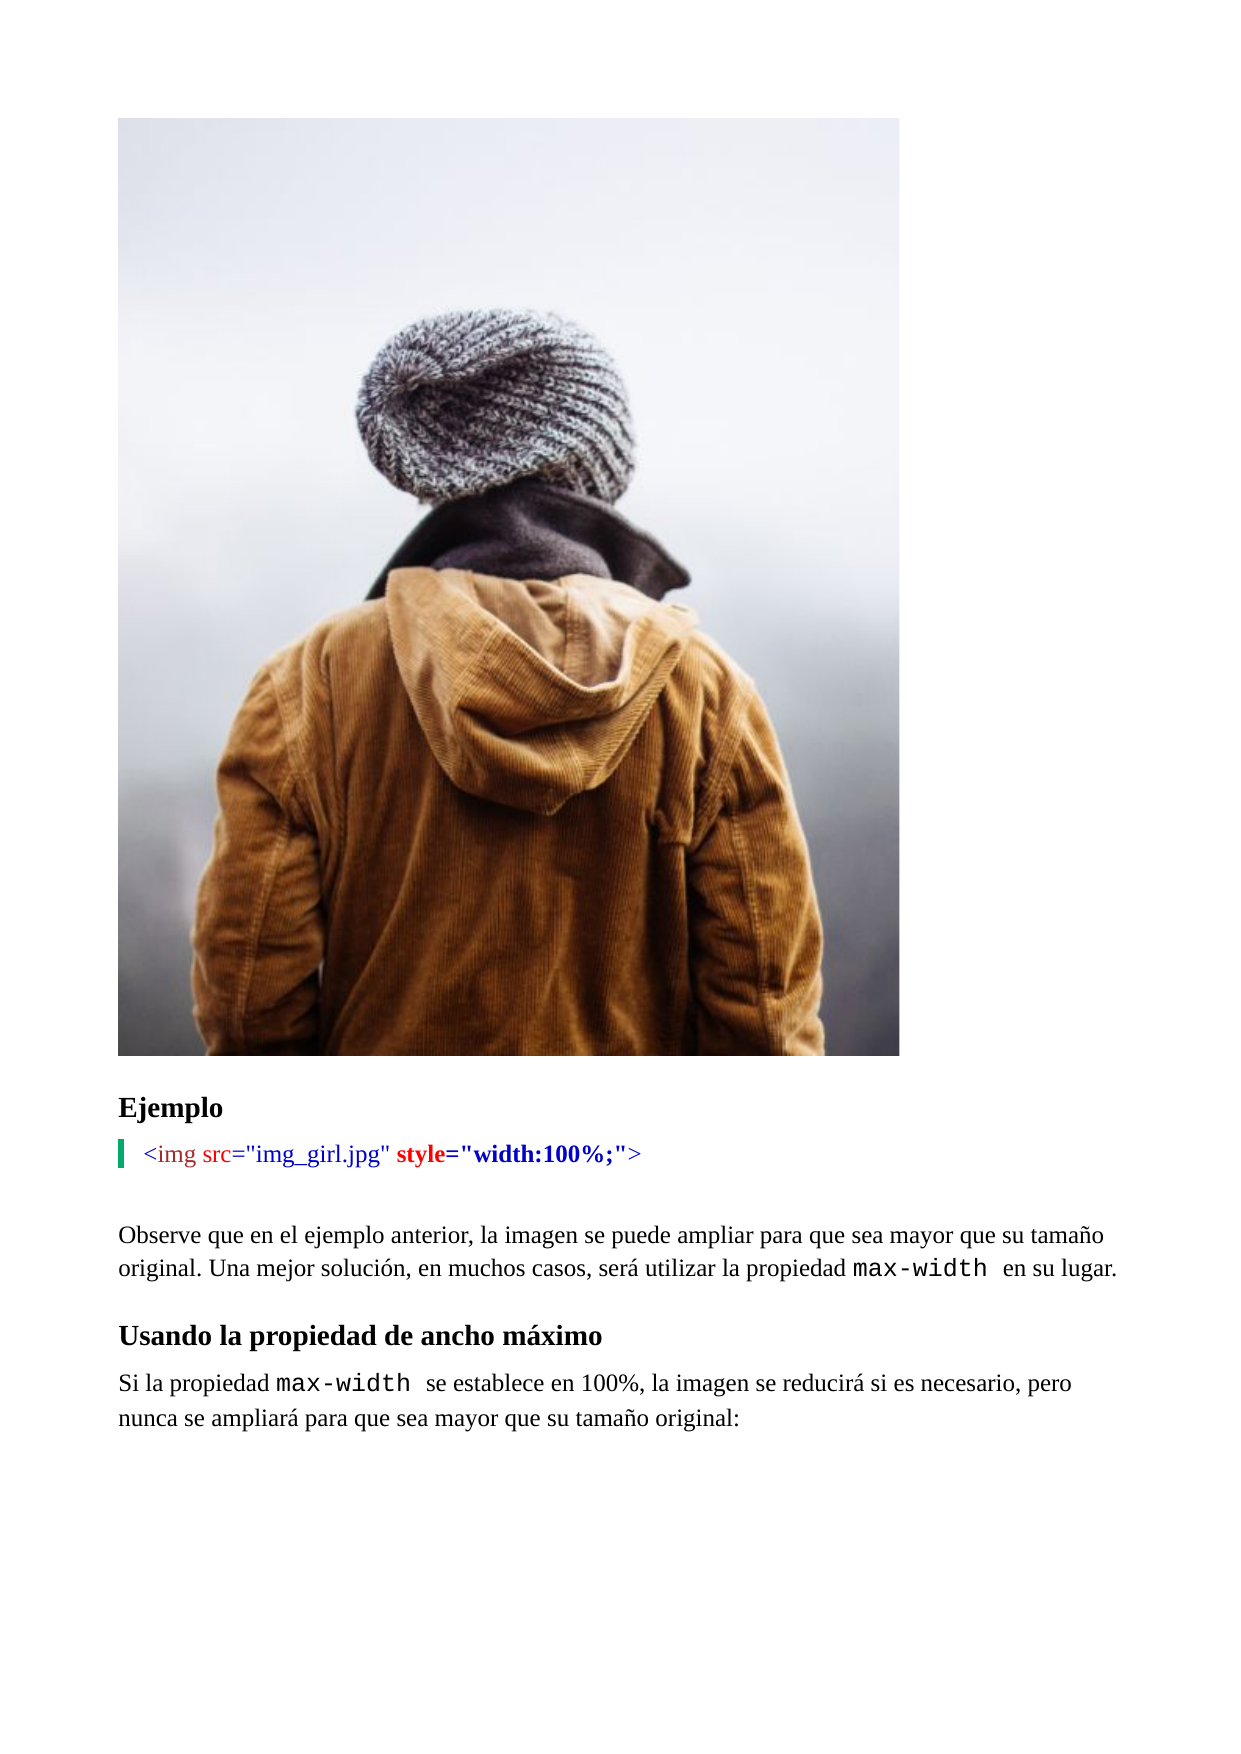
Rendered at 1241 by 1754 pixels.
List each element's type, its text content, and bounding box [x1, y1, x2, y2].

text Si la propiedad max-width se establece en 100%, la imagen se reducirá si es necesario, pero nunca se ampliará para que sea mayor que su tamaño original: [118, 1368, 1122, 1432]
subtitle Ejemplo [118, 1090, 1122, 1124]
picture [118, 118, 900, 1056]
subtitle Usando la propiedad de ancho máximo [118, 1318, 1122, 1352]
text <img src="img_girl.jpg" style="width:100%;"> [124, 1139, 1122, 1168]
text Observe que en el ejemplo anterior, la imagen se puede ampliar para que sea mayor que su tamaño original. Una mejor solución, en muchos casos, será utilizar la propiedad max-width en su lugar. [118, 1220, 1122, 1284]
